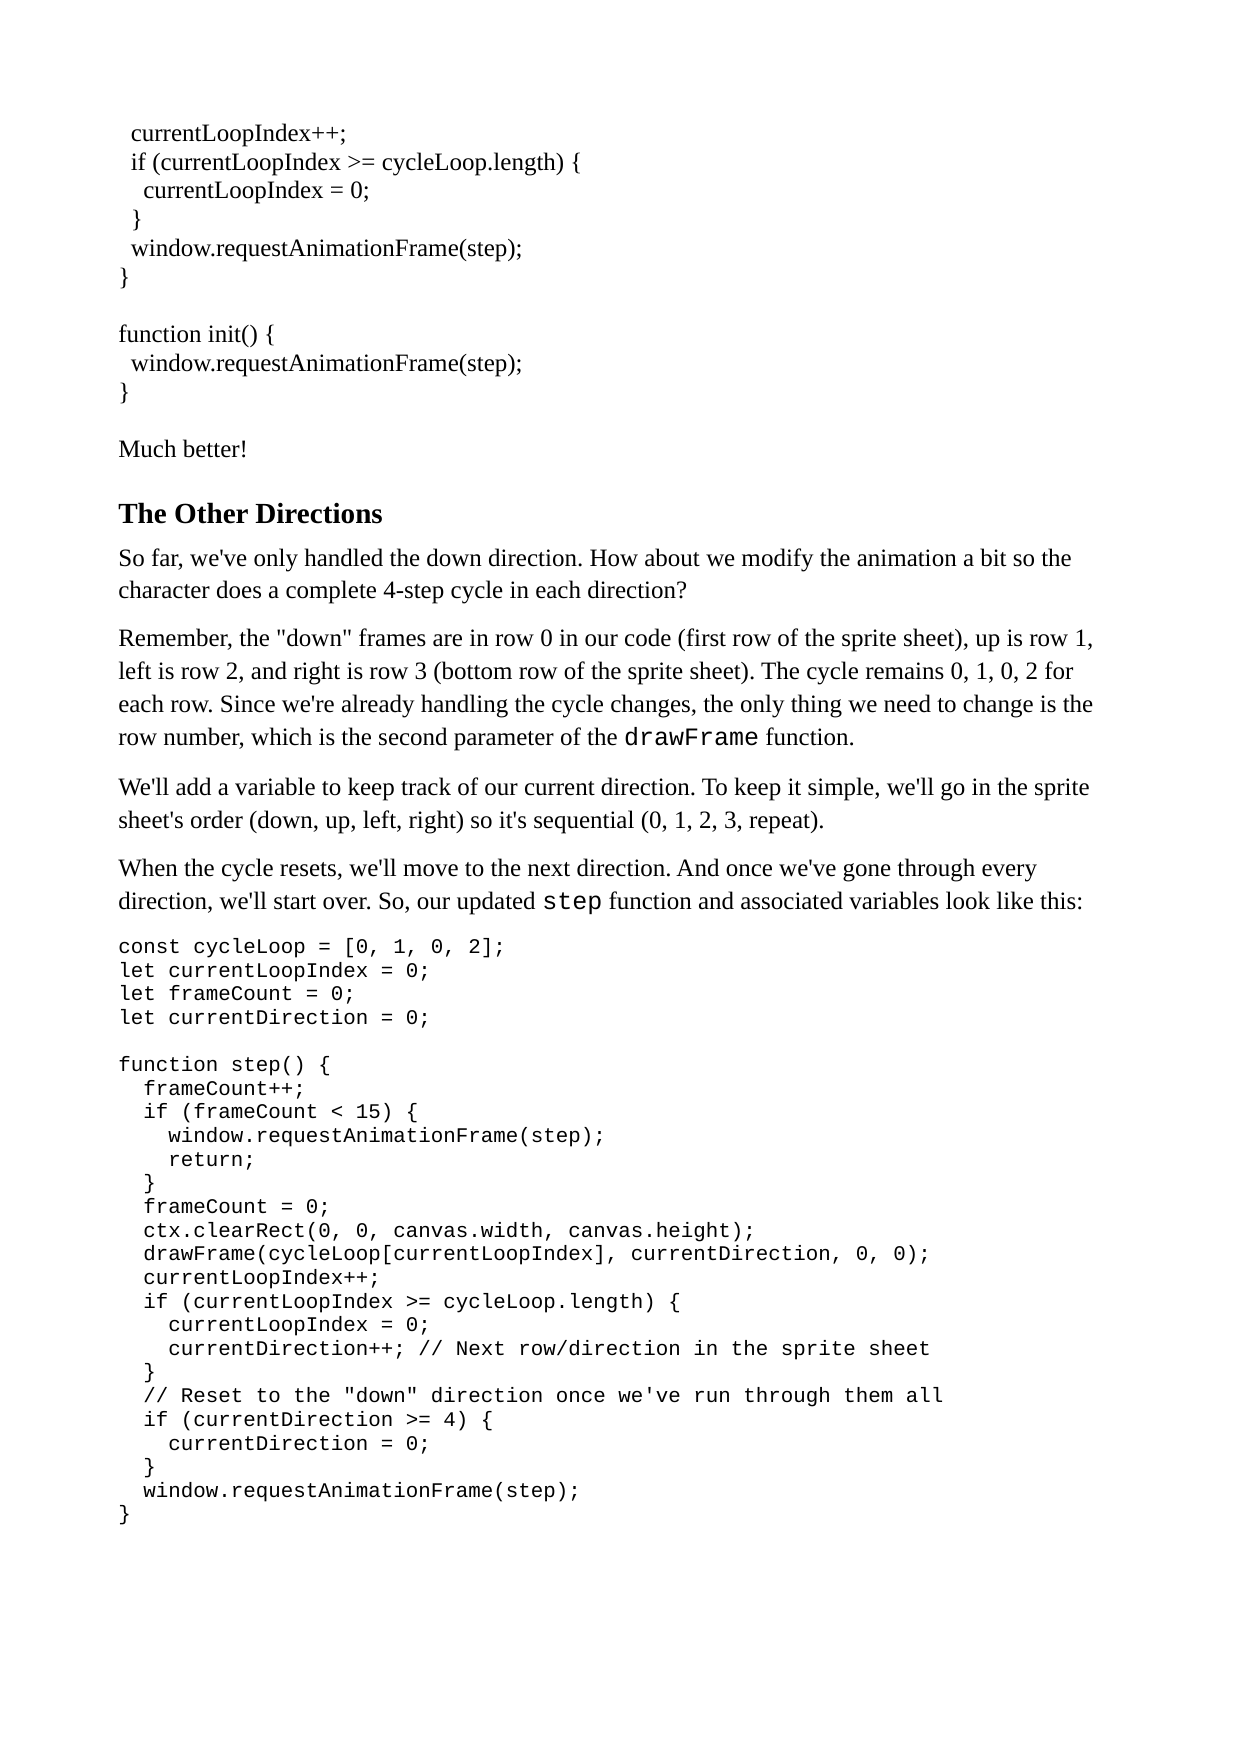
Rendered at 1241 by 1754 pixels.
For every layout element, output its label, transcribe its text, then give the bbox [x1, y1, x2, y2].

text let frameCount = 0; [118, 983, 1122, 1007]
text let currentLoopIndex = 0; [118, 959, 1122, 983]
text } [118, 1172, 1122, 1196]
text currentLoopIndex = 0; [118, 1314, 1122, 1338]
text const cycleLoop = [0, 1, 0, 2]; [118, 936, 1122, 959]
text function init() { [118, 319, 1122, 348]
text currentDirection++; // Next row/direction in the sprite sheet [118, 1338, 1122, 1362]
text if (frameCount < 15) { [118, 1101, 1122, 1125]
text frameCount = 0; [118, 1196, 1122, 1220]
text if (currentDirection >= 4) { [118, 1409, 1122, 1432]
text drawFrame(cycleLoop[currentLoopIndex], currentDirection, 0, 0); [118, 1243, 1122, 1267]
text Remember, the "down" frames are in row 0 in our code (first row of the sprite sheet), up is row 1, left is row 2, and right is row 3 (bottom row of the sprite sheet). The cycle remains 0, 1, 0, 2 for each row. Since we're already handling the cycle changes, the only thing we need to change is the row number, which is the second parameter of the drawFrame function. [118, 623, 1122, 753]
text We'll add a variable to keep track of our current direction. To keep it simple, we'll go in the sprite sheet's order (down, up, left, right) so it's sequential (0, 1, 2, 3, repeat). [118, 772, 1122, 834]
text currentLoopIndex++; [118, 118, 1122, 147]
text } [118, 1503, 1122, 1527]
text So far, we've only handled the down direction. How about we modify the animation a bit so the character does a complete 4-step cycle in each direction? [118, 543, 1122, 604]
text Much better! [118, 434, 1122, 463]
text window.requestAnimationFrame(step); [118, 348, 1122, 377]
text currentDirection = 0; [118, 1432, 1122, 1456]
text window.requestAnimationFrame(step); [118, 1125, 1122, 1149]
text When the cycle resets, we'll move to the next direction. And once we've gone through every direction, we'll start over. So, our updated step function and associated variables look like this: [118, 853, 1122, 917]
text return; [118, 1149, 1122, 1172]
subtitle The Other Directions [118, 497, 1122, 530]
text } [118, 377, 1122, 406]
text frameCount++; [118, 1078, 1122, 1101]
text } [118, 1362, 1122, 1385]
text if (currentLoopIndex >= cycleLoop.length) { [118, 1291, 1122, 1314]
text if (currentLoopIndex >= cycleLoop.length) { [118, 147, 1122, 176]
text } [118, 204, 1122, 233]
text window.requestAnimationFrame(step); [118, 1480, 1122, 1503]
text } [118, 262, 1122, 291]
text } [118, 1456, 1122, 1480]
text currentLoopIndex++; [118, 1267, 1122, 1291]
text ctx.clearRect(0, 0, canvas.width, canvas.height); [118, 1220, 1122, 1243]
text currentLoopIndex = 0; [118, 176, 1122, 204]
text // Reset to the "down" direction once we've run through them all [118, 1385, 1122, 1409]
text function step() { [118, 1054, 1122, 1078]
text window.requestAnimationFrame(step); [118, 233, 1122, 262]
text let currentDirection = 0; [118, 1007, 1122, 1031]
